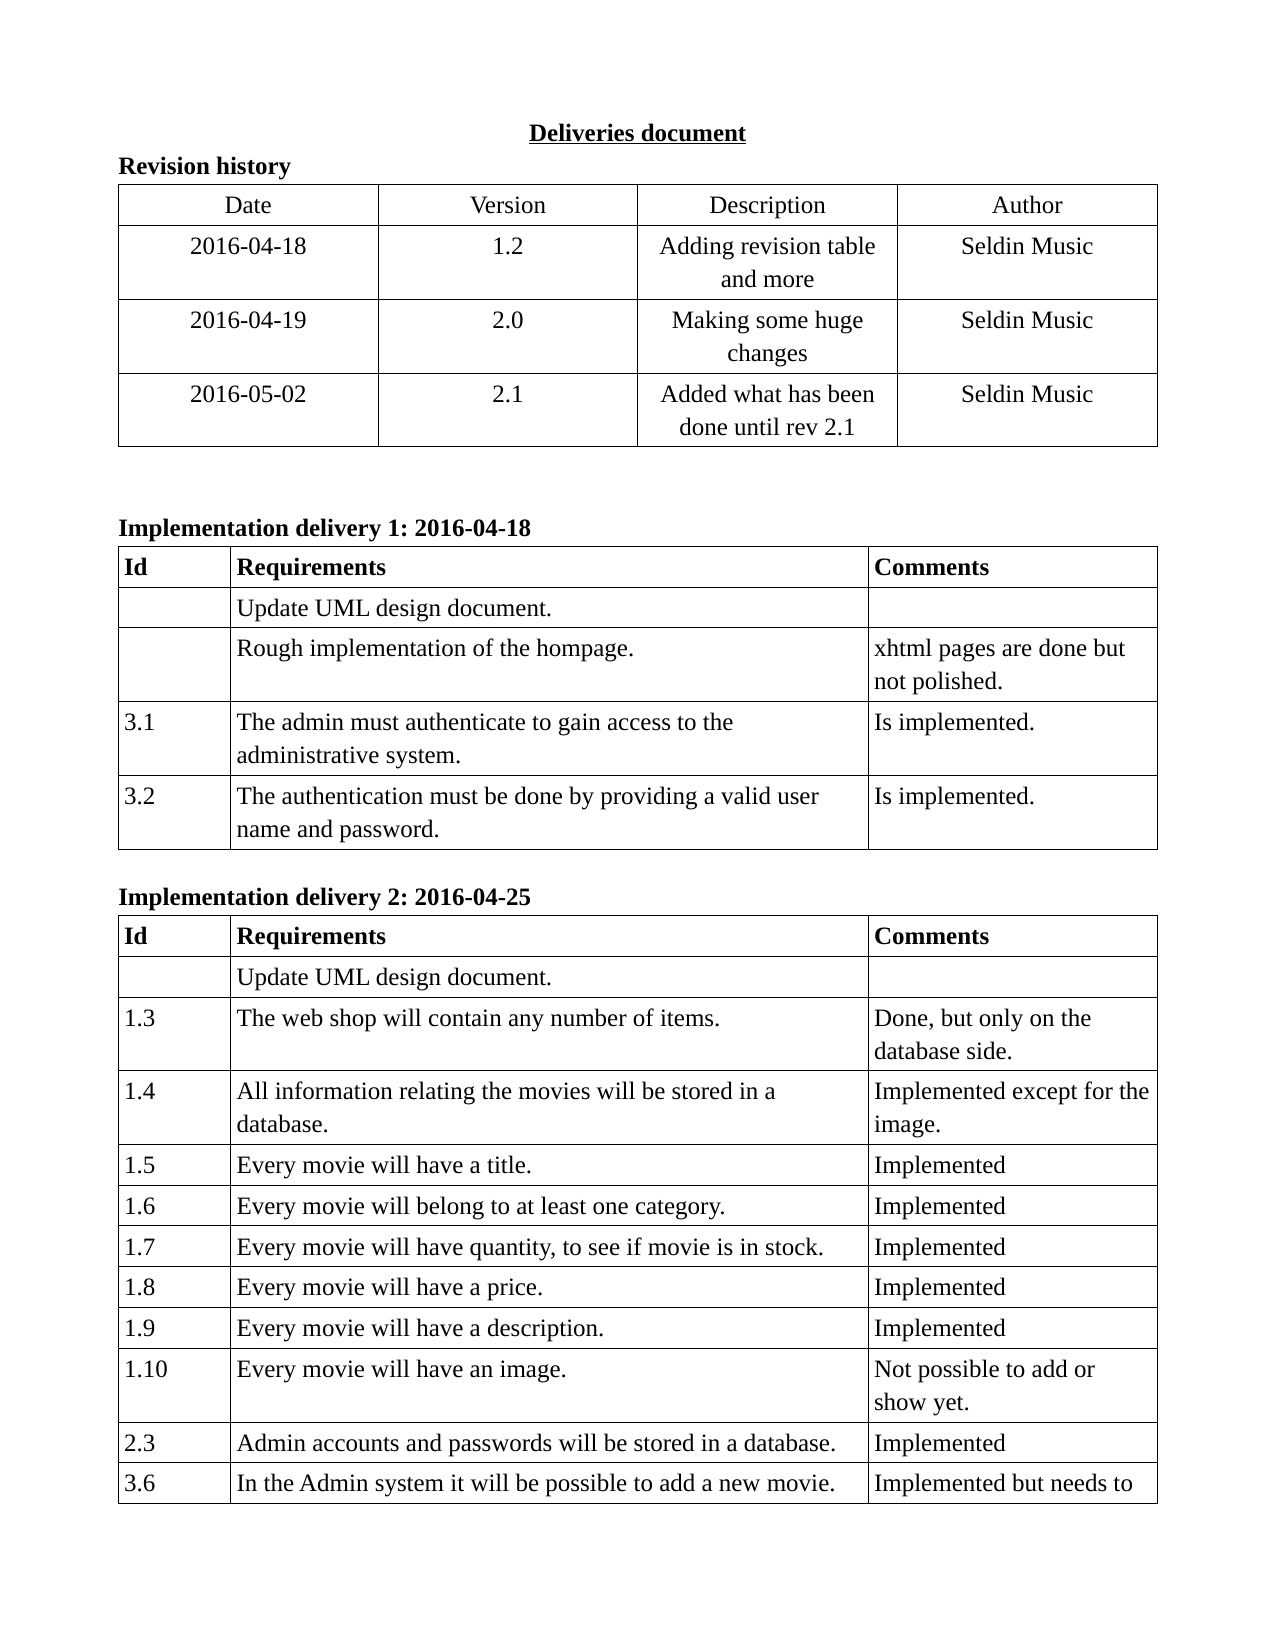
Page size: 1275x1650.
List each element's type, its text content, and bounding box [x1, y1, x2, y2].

table_cell 1.10 [119, 1349, 230, 1421]
table_cell Implemented [869, 1267, 1157, 1307]
table_cell 2.1 [379, 374, 637, 446]
table_cell Update UML design document. [231, 588, 868, 627]
table_cell Is implemented. [869, 702, 1157, 775]
table_header Id [119, 547, 230, 586]
table_cell Every movie will have a price. [231, 1267, 868, 1307]
table_cell Every movie will have a title. [231, 1145, 868, 1185]
table_cell 1.5 [119, 1145, 230, 1185]
table_cell xhtml pages are done but not polished. [869, 628, 1157, 701]
table_cell 3.2 [119, 776, 230, 848]
table_cell Implemented but needs to [869, 1463, 1157, 1503]
table_cell The authentication must be done by providing a valid user name and password. [231, 776, 868, 848]
table_cell Every movie will have a description. [231, 1308, 868, 1348]
table_cell [869, 588, 1157, 627]
table_cell The admin must authenticate to gain access to the administrative system. [231, 702, 868, 775]
table_cell [119, 957, 230, 996]
table_cell 2016-04-19 [119, 300, 378, 372]
table_cell Implemented [869, 1308, 1157, 1348]
table_header Description [638, 185, 897, 225]
table_header Requirements [231, 547, 868, 586]
text Implementation delivery 1: 2016-04-18 [118, 513, 1157, 541]
text Revision history [118, 151, 1157, 180]
table_cell All information relating the movies will be stored in a database. [231, 1071, 868, 1144]
table_cell Not possible to add or show yet. [869, 1349, 1157, 1421]
table_header Date [119, 185, 378, 225]
table_cell Seldin Music [898, 374, 1157, 446]
table_header Author [898, 185, 1157, 225]
text Implementation delivery 2: 2016-04-25 [118, 882, 1157, 911]
table_cell The web shop will contain any number of items. [231, 998, 868, 1070]
table_cell Every movie will have quantity, to see if movie is in stock. [231, 1226, 868, 1266]
table_cell Implemented [869, 1186, 1157, 1225]
table_cell 1.3 [119, 998, 230, 1070]
table_cell 1.6 [119, 1186, 230, 1225]
table_cell Is implemented. [869, 776, 1157, 848]
table_cell Adding revision table and more [638, 226, 897, 299]
table_cell 1.8 [119, 1267, 230, 1307]
table_cell 3.1 [119, 702, 230, 775]
table_cell 3.6 [119, 1463, 230, 1503]
table_cell Implemented [869, 1423, 1157, 1462]
table_cell Every movie will belong to at least one category. [231, 1186, 868, 1225]
table_cell Update UML design document. [231, 957, 868, 996]
table_cell Implemented except for the image. [869, 1071, 1157, 1144]
table_cell 1.2 [379, 226, 637, 299]
table_header Version [379, 185, 637, 225]
table_cell Added what has been done until rev 2.1 [638, 374, 897, 446]
table_cell Seldin Music [898, 300, 1157, 372]
table_cell Seldin Music [898, 226, 1157, 299]
table_header Comments [869, 547, 1157, 586]
table_cell In the Admin system it will be possible to add a new movie. [231, 1463, 868, 1503]
table_cell 2016-04-18 [119, 226, 378, 299]
table_header Comments [869, 916, 1157, 956]
table_cell [119, 588, 230, 627]
table_cell Making some huge changes [638, 300, 897, 372]
table_cell [119, 628, 230, 701]
table_cell Done, but only on the database side. [869, 998, 1157, 1070]
table_cell Every movie will have an image. [231, 1349, 868, 1421]
text Deliveries document [118, 118, 1157, 147]
table_cell 2016-05-02 [119, 374, 378, 446]
table_header Requirements [231, 916, 868, 956]
table_cell 1.7 [119, 1226, 230, 1266]
table_cell 1.9 [119, 1308, 230, 1348]
table_cell Admin accounts and passwords will be stored in a database. [231, 1423, 868, 1462]
table_cell 1.4 [119, 1071, 230, 1144]
table_header Id [119, 916, 230, 956]
table_cell 2.0 [379, 300, 637, 372]
table_cell Implemented [869, 1145, 1157, 1185]
table_cell Implemented [869, 1226, 1157, 1266]
table_cell [869, 957, 1157, 996]
table_cell Rough implementation of the hompage. [231, 628, 868, 701]
table_cell 2.3 [119, 1423, 230, 1462]
